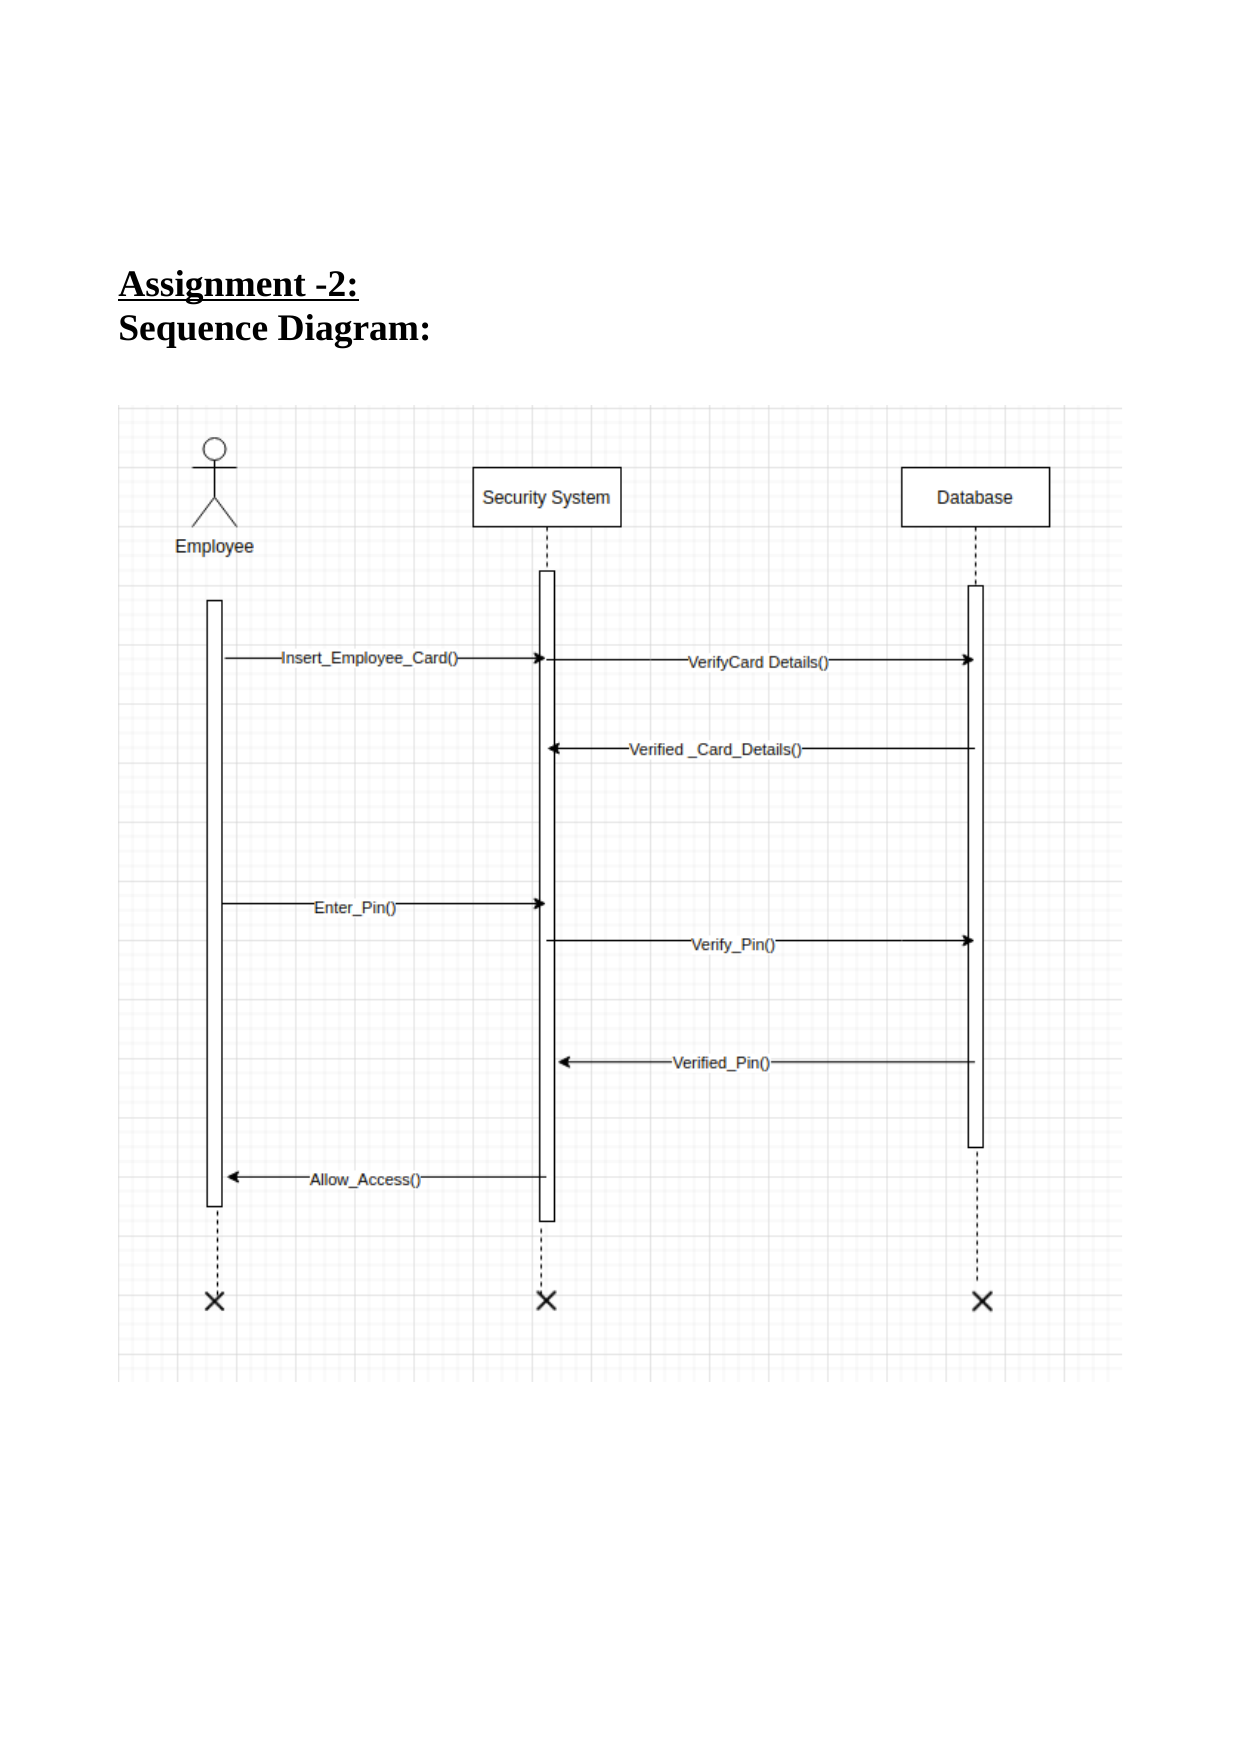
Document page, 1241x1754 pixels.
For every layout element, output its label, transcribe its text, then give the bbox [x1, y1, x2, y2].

text Sequence Diagram: [118, 305, 1122, 348]
picture [118, 405, 1123, 1382]
text Assignment -2: [118, 262, 1122, 305]
